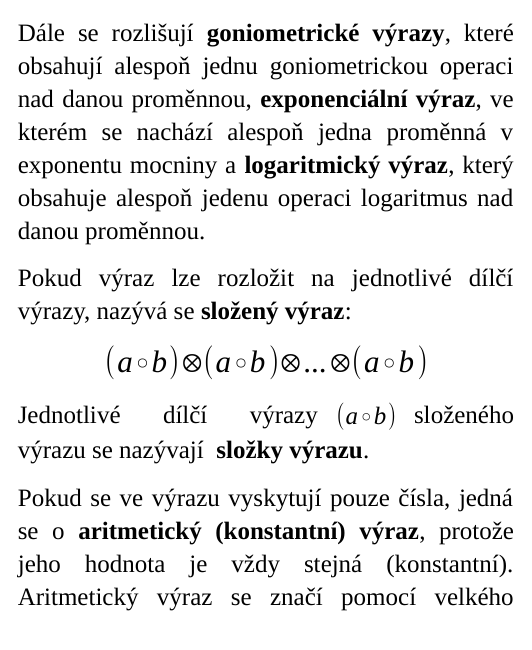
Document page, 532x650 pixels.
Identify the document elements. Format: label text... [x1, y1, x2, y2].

text Pokud se ve výrazu vyskytují pouze čísla, jedná se o aritmetický (konstantní) výraz, protože jeho hodnota je vždy stejná (konstantní). Aritmetický výraz se značí pomocí velkého [18, 483, 514, 611]
text Jednotlivé dílčí výrazysloženého výrazu se nazývají složky výrazu. [18, 400, 514, 464]
text Pokud výraz lze rozložit na jednotlivé dílčí výrazy, nazývá se složený výraz: [18, 263, 514, 325]
text Dále se rozlišují goniometrické výrazy, které obsahují alespoň jednu goniometrickou operaci nad danou proměnnou, exponenciální výraz, ve kterém se nachází alespoň jedna proměnná v exponentu mocniny a logaritmický výraz, který obsahuje alespoň jedenu operaci logaritmus nad danou proměnnou. [18, 18, 514, 244]
